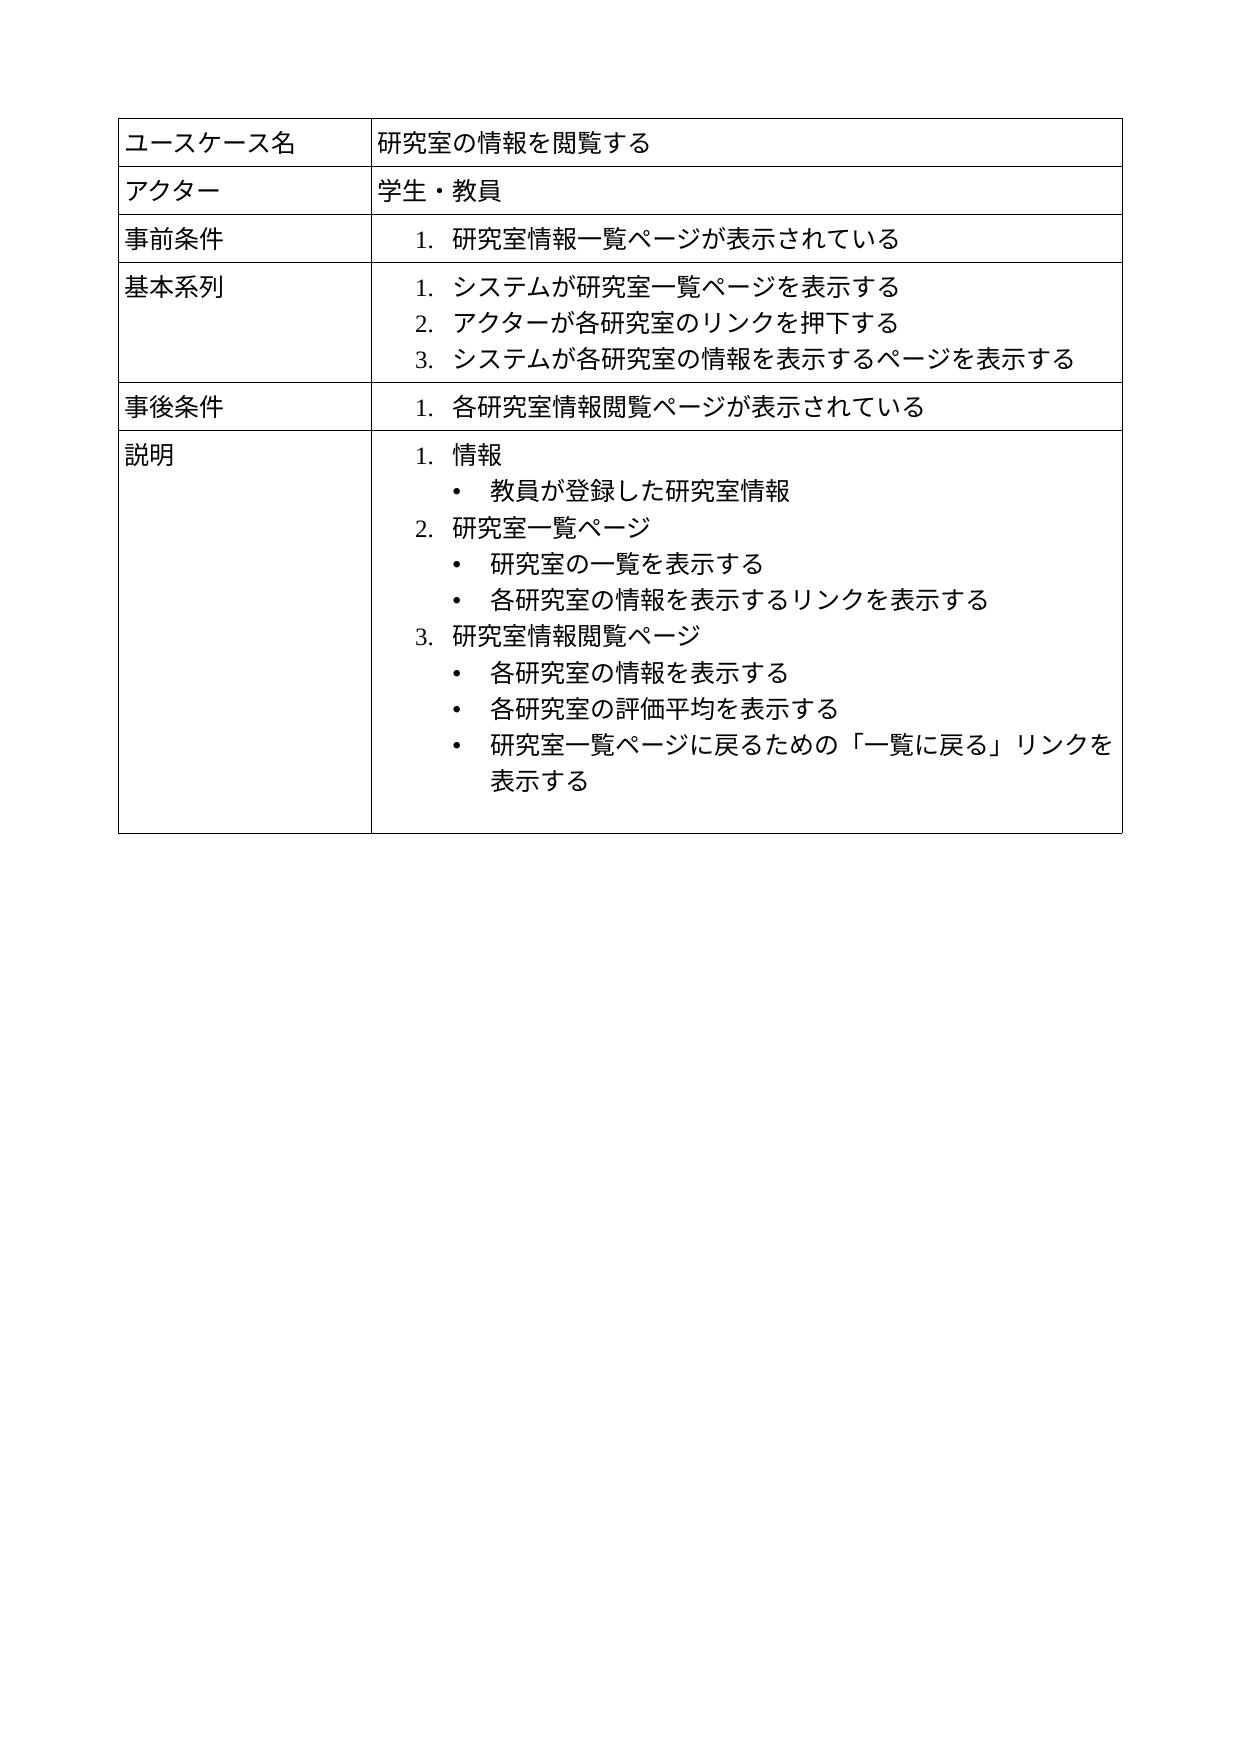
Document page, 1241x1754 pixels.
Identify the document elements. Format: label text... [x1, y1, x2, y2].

table_header 研究室の情報を閲覧する [372, 119, 1122, 166]
table_cell 各研究室情報閲覧ページが表示されている [372, 383, 1122, 430]
table_cell 説明 [119, 431, 371, 832]
table_cell アクター [119, 167, 371, 214]
table_cell 研究室情報一覧ページが表示されている [372, 215, 1122, 262]
table_cell 事前条件 [119, 215, 371, 262]
table_cell 基本系列 [119, 263, 371, 382]
table_cell 情報 教員が登録した研究室情報 研究室一覧ページ 研究室の一覧を表示する 各研究室の情報を表示するリンクを表示する 研究室情報閲覧ページ 各研究室の情報を表示する 各研究室の評価平均を表示する 研究室一覧ページに戻るための「一覧に戻る」リンクを表示する [372, 431, 1122, 832]
table_header ユースケース名 [119, 119, 371, 166]
table_cell 学生・教員 [372, 167, 1122, 214]
table_cell 事後条件 [119, 383, 371, 430]
table_cell システムが研究室一覧ページを表示する アクターが各研究室のリンクを押下する システムが各研究室の情報を表示するページを表示する [372, 263, 1122, 382]
